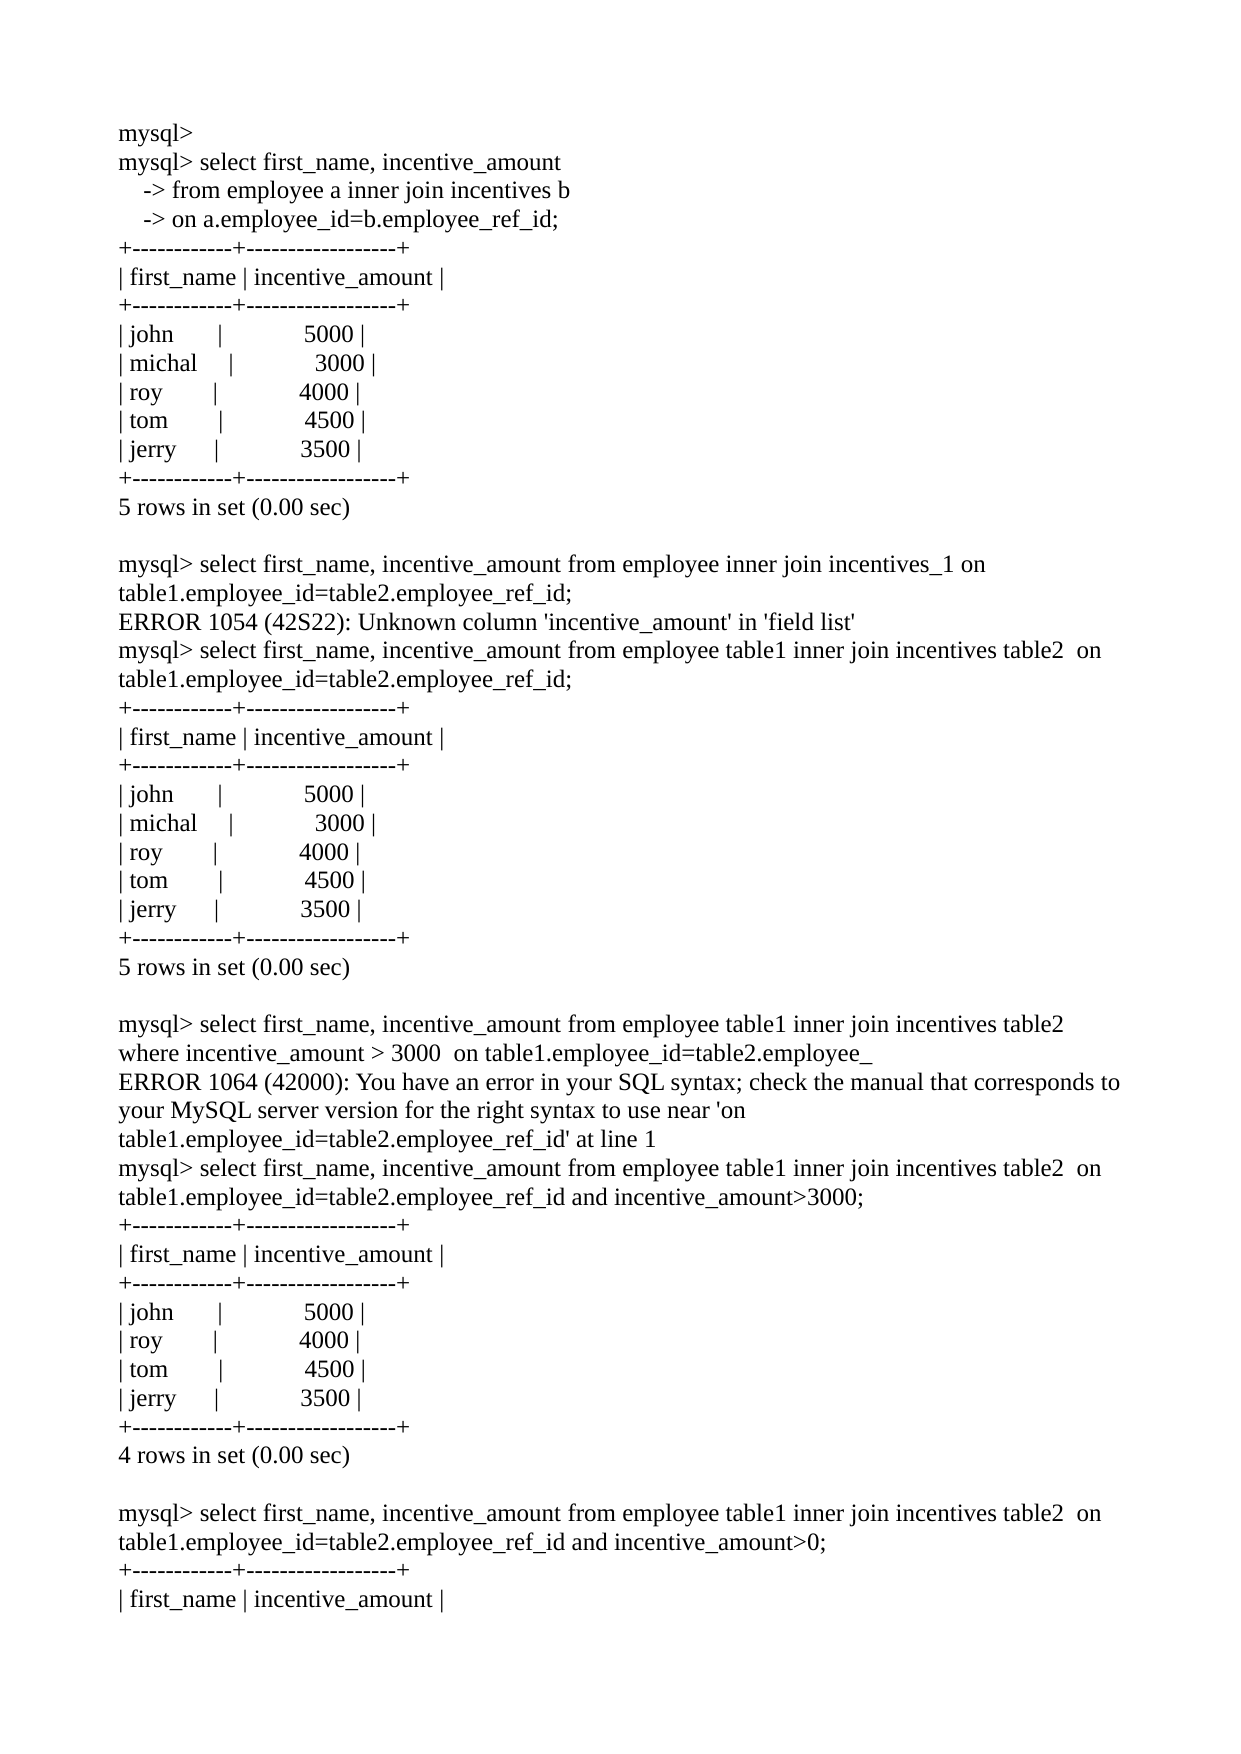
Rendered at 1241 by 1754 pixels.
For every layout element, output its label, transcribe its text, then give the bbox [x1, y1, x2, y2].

text 5 rows in set (0.00 sec) [118, 492, 1122, 521]
text | roy | 4000 | [118, 1326, 1122, 1354]
text | john | 5000 | [118, 779, 1122, 808]
text | tom | 4500 | [118, 406, 1122, 434]
text | john | 5000 | [118, 319, 1122, 348]
text 4 rows in set (0.00 sec) [118, 1441, 1122, 1469]
text | john | 5000 | [118, 1297, 1122, 1326]
text | first_name | incentive_amount | [118, 1239, 1122, 1268]
text | roy | 4000 | [118, 837, 1122, 866]
text mysql> select first_name, incentive_amount from employee table1 inner join incentives table2 on table1.employee_id=table2.employee_ref_id and incentive_amount>0; [118, 1498, 1122, 1556]
text +------------+------------------+ [118, 291, 1122, 319]
text | jerry | 3500 | [118, 1383, 1122, 1412]
text | michal | 3000 | [118, 348, 1122, 377]
text | jerry | 3500 | [118, 894, 1122, 923]
text mysql> select first_name, incentive_amount from employee table1 inner join incentives table2 on table1.employee_id=table2.employee_ref_id; [118, 636, 1122, 693]
text +------------+------------------+ [118, 1412, 1122, 1441]
text | first_name | incentive_amount | [118, 262, 1122, 291]
text mysql> select first_name, incentive_amount from employee inner join incentives_1 on table1.employee_id=table2.employee_ref_id; [118, 549, 1122, 607]
text | michal | 3000 | [118, 808, 1122, 837]
text +------------+------------------+ [118, 233, 1122, 262]
text | first_name | incentive_amount | [118, 1584, 1122, 1613]
text mysql> select first_name, incentive_amount [118, 147, 1122, 176]
text | tom | 4500 | [118, 866, 1122, 894]
text +------------+------------------+ [118, 463, 1122, 492]
text mysql> select first_name, incentive_amount from employee table1 inner join incentives table2 where incentive_amount > 3000 on table1.employee_id=table2.employee_ [118, 1009, 1122, 1067]
text | first_name | incentive_amount | [118, 722, 1122, 751]
text -> on a.employee_id=b.employee_ref_id; [118, 204, 1122, 233]
text mysql> select first_name, incentive_amount from employee table1 inner join incentives table2 on table1.employee_id=table2.employee_ref_id and incentive_amount>3000; [118, 1153, 1122, 1211]
text +------------+------------------+ [118, 693, 1122, 722]
text +------------+------------------+ [118, 1556, 1122, 1584]
text | roy | 4000 | [118, 377, 1122, 406]
text | tom | 4500 | [118, 1354, 1122, 1383]
text +------------+------------------+ [118, 923, 1122, 952]
text +------------+------------------+ [118, 1211, 1122, 1239]
text mysql> [118, 118, 1122, 147]
text +------------+------------------+ [118, 1268, 1122, 1297]
text ERROR 1064 (42000): You have an error in your SQL syntax; check the manual that corresponds to your MySQL server version for the right syntax to use near 'on table1.employee_id=table2.employee_ref_id' at line 1 [118, 1067, 1122, 1153]
text ERROR 1054 (42S22): Unknown column 'incentive_amount' in 'field list' [118, 607, 1122, 636]
text +------------+------------------+ [118, 751, 1122, 779]
text | jerry | 3500 | [118, 434, 1122, 463]
text -> from employee a inner join incentives b [118, 176, 1122, 204]
text 5 rows in set (0.00 sec) [118, 952, 1122, 981]
